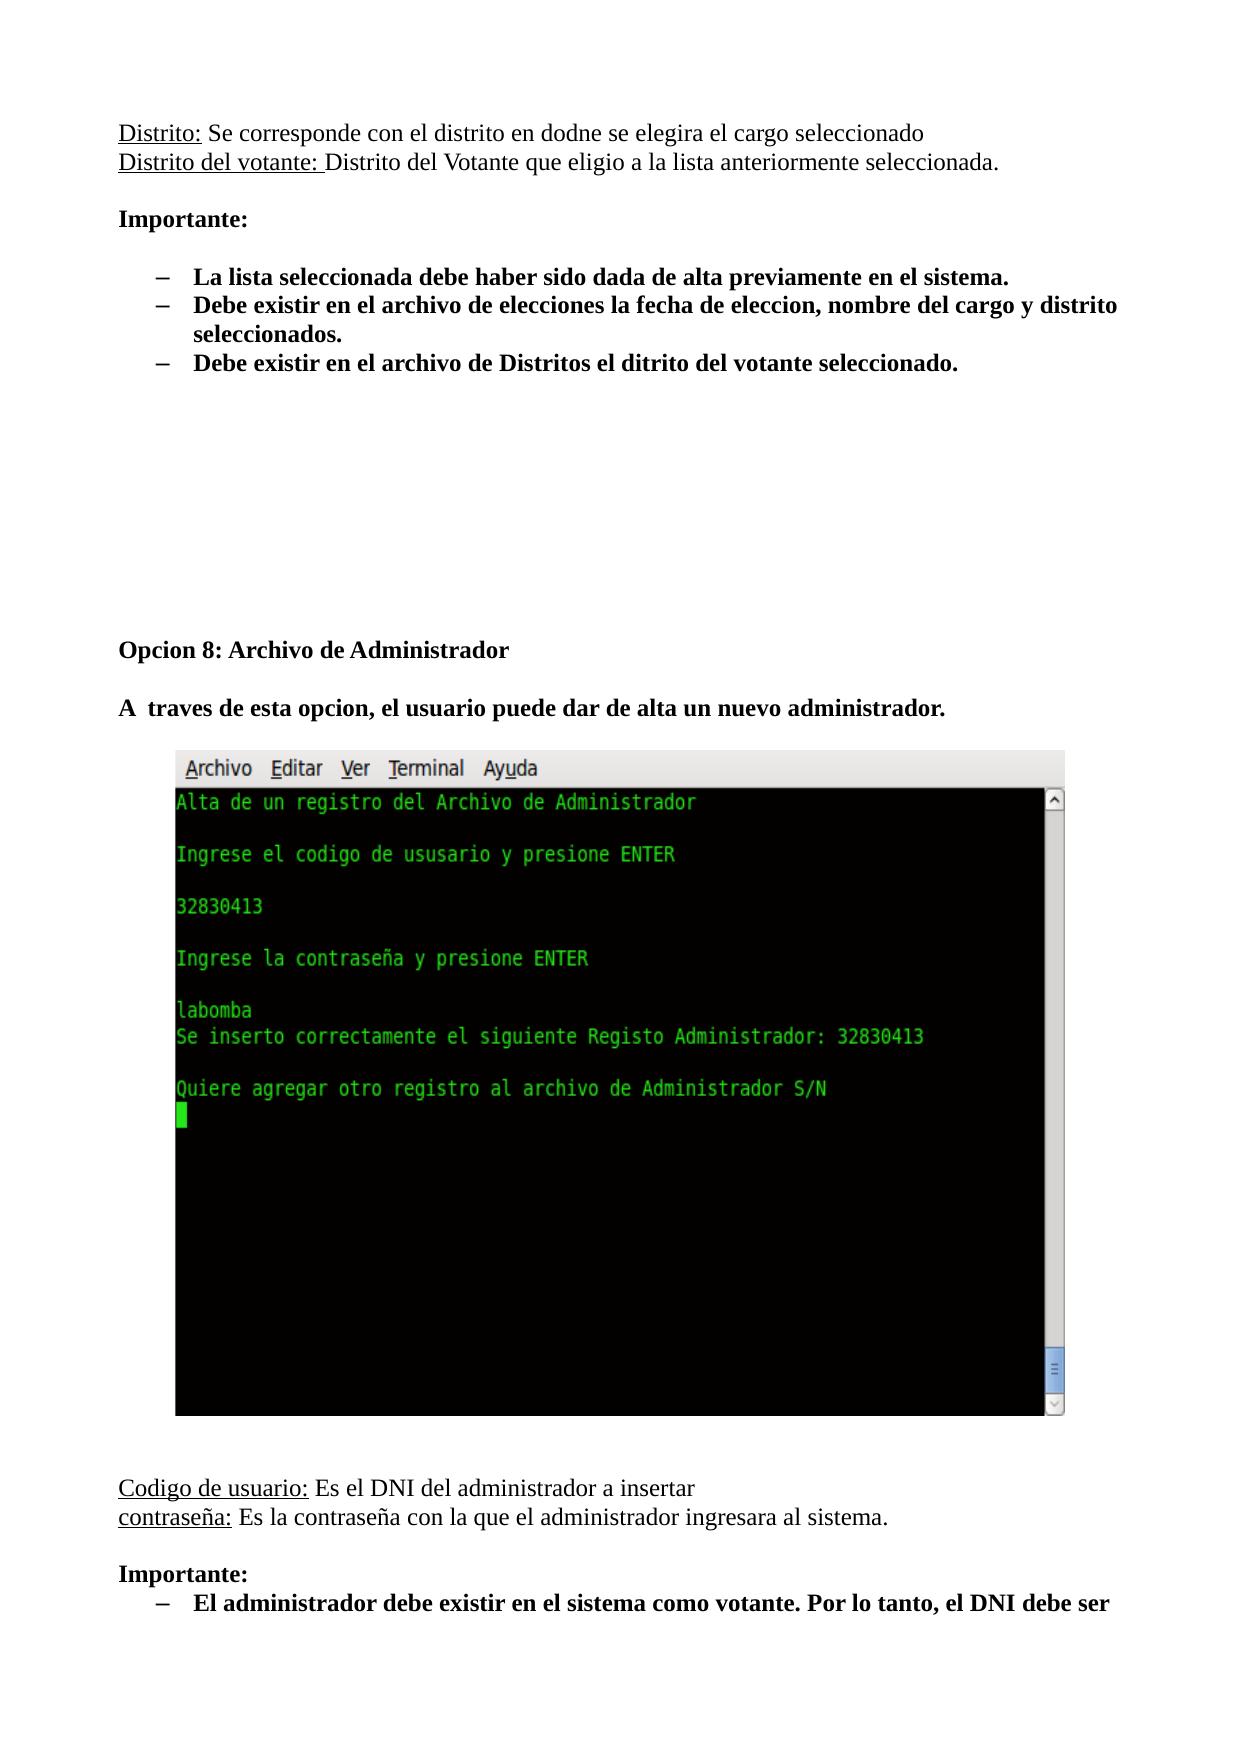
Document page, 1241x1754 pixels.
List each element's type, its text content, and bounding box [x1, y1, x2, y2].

text contraseña: Es la contraseña con la que el administrador ingresara al sistema. [118, 1502, 1122, 1530]
list La lista seleccionada debe haber sido dada de alta previamente en el sistema. [156, 262, 1122, 291]
text Opcion 8: Archivo de Administrador [118, 636, 1122, 664]
text Codigo de usuario: Es el DNI del administrador a insertar [118, 1473, 1122, 1502]
text Importante: [118, 1559, 1122, 1588]
text A traves de esta opcion, el usuario puede dar de alta un nuevo administrador. [118, 693, 1122, 722]
text Distrito del votante: Distrito del Votante que eligio a la lista anteriormente seleccionada. [118, 147, 1122, 176]
list Debe existir en el archivo de Distritos el ditrito del votante seleccionado. [156, 348, 1122, 377]
list Debe existir en el archivo de elecciones la fecha de eleccion, nombre del cargo y distrito seleccionados. [156, 291, 1122, 348]
text Distrito: Se corresponde con el distrito en dodne se elegira el cargo seleccionado [118, 118, 1122, 147]
text Importante: [118, 204, 1122, 233]
picture [175, 750, 1065, 1416]
list El administrador debe existir en el sistema como votante. Por lo tanto, el DNI debe ser [156, 1588, 1122, 1617]
